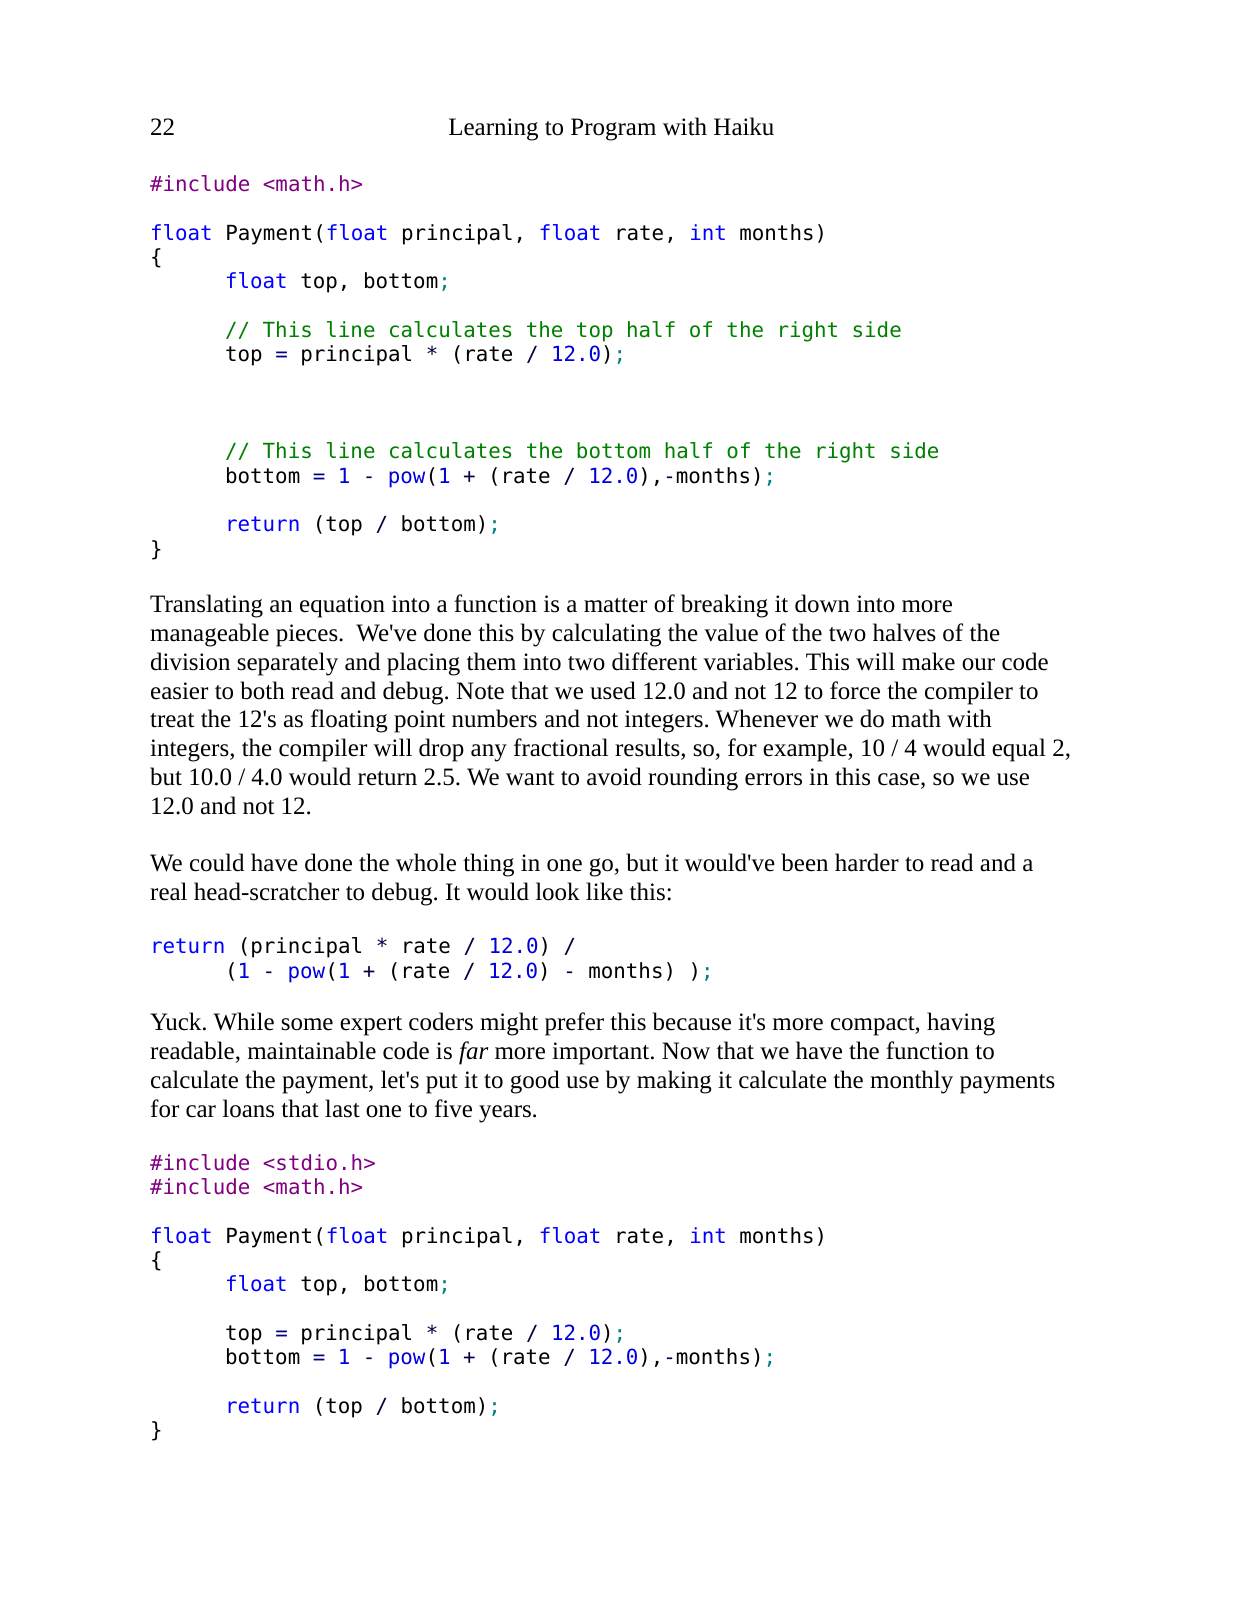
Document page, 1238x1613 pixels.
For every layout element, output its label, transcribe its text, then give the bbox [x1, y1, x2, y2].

text Yuck. While some expert coders might prefer this because it's more compact, having readable, maintainable code is far more important. Now that we have the function to calculate the payment, let's put it to good use by making it calculate the monthly payments for car loans that last one to five years. [150, 1007, 1072, 1122]
text #include <math.h> [150, 1175, 1072, 1200]
text float Payment(float principal, float rate, int months) [150, 221, 1072, 245]
text bottom = 1 - pow(1 + (rate / 12.0),-months); [150, 464, 1072, 488]
text Translating an equation into a function is a matter of breaking it down into more manageable pieces. We've done this by calculating the value of the two halves of the division separately and placing them into two different variables. This will make our code easier to both read and debug. Note that we used 12.0 and not 12 to force the compiler to treat the 12's as floating point numbers and not integers. Whenever we do math with integers, the compiler will drop any fractional results, so, for example, 10 / 4 would equal 2, but 10.0 / 4.0 would return 2.5. We want to avoid rounding errors in this case, so we use 12.0 and not 12. [150, 589, 1072, 819]
text return (top / bottom); [150, 512, 1072, 537]
text float Payment(float principal, float rate, int months) [150, 1224, 1072, 1248]
text We could have done the whole thing in one go, but it would've been harder to read and a real head-scratcher to debug. It would look like this: [150, 848, 1072, 906]
text // This line calculates the bottom half of the right side [150, 439, 1072, 464]
text float top, bottom; [150, 1272, 1072, 1297]
text top = principal * (rate / 12.0); [150, 342, 1072, 367]
text top = principal * (rate / 12.0); [150, 1321, 1072, 1345]
text bottom = 1 - pow(1 + (rate / 12.0),-months); [150, 1345, 1072, 1369]
text return (top / bottom); [150, 1394, 1072, 1418]
text { [150, 245, 1072, 269]
text #include <stdio.h> [150, 1151, 1072, 1175]
text return (principal * rate / 12.0) / [150, 934, 1072, 959]
text #include <math.h> [150, 172, 1072, 197]
text { [150, 1248, 1072, 1272]
text float top, bottom; [150, 269, 1072, 294]
text // This line calculates the top half of the right side [150, 318, 1072, 342]
text (1 - pow(1 + (rate / 12.0) - months) ); [150, 959, 1072, 983]
text } [150, 1418, 1072, 1442]
text } [150, 537, 1072, 561]
